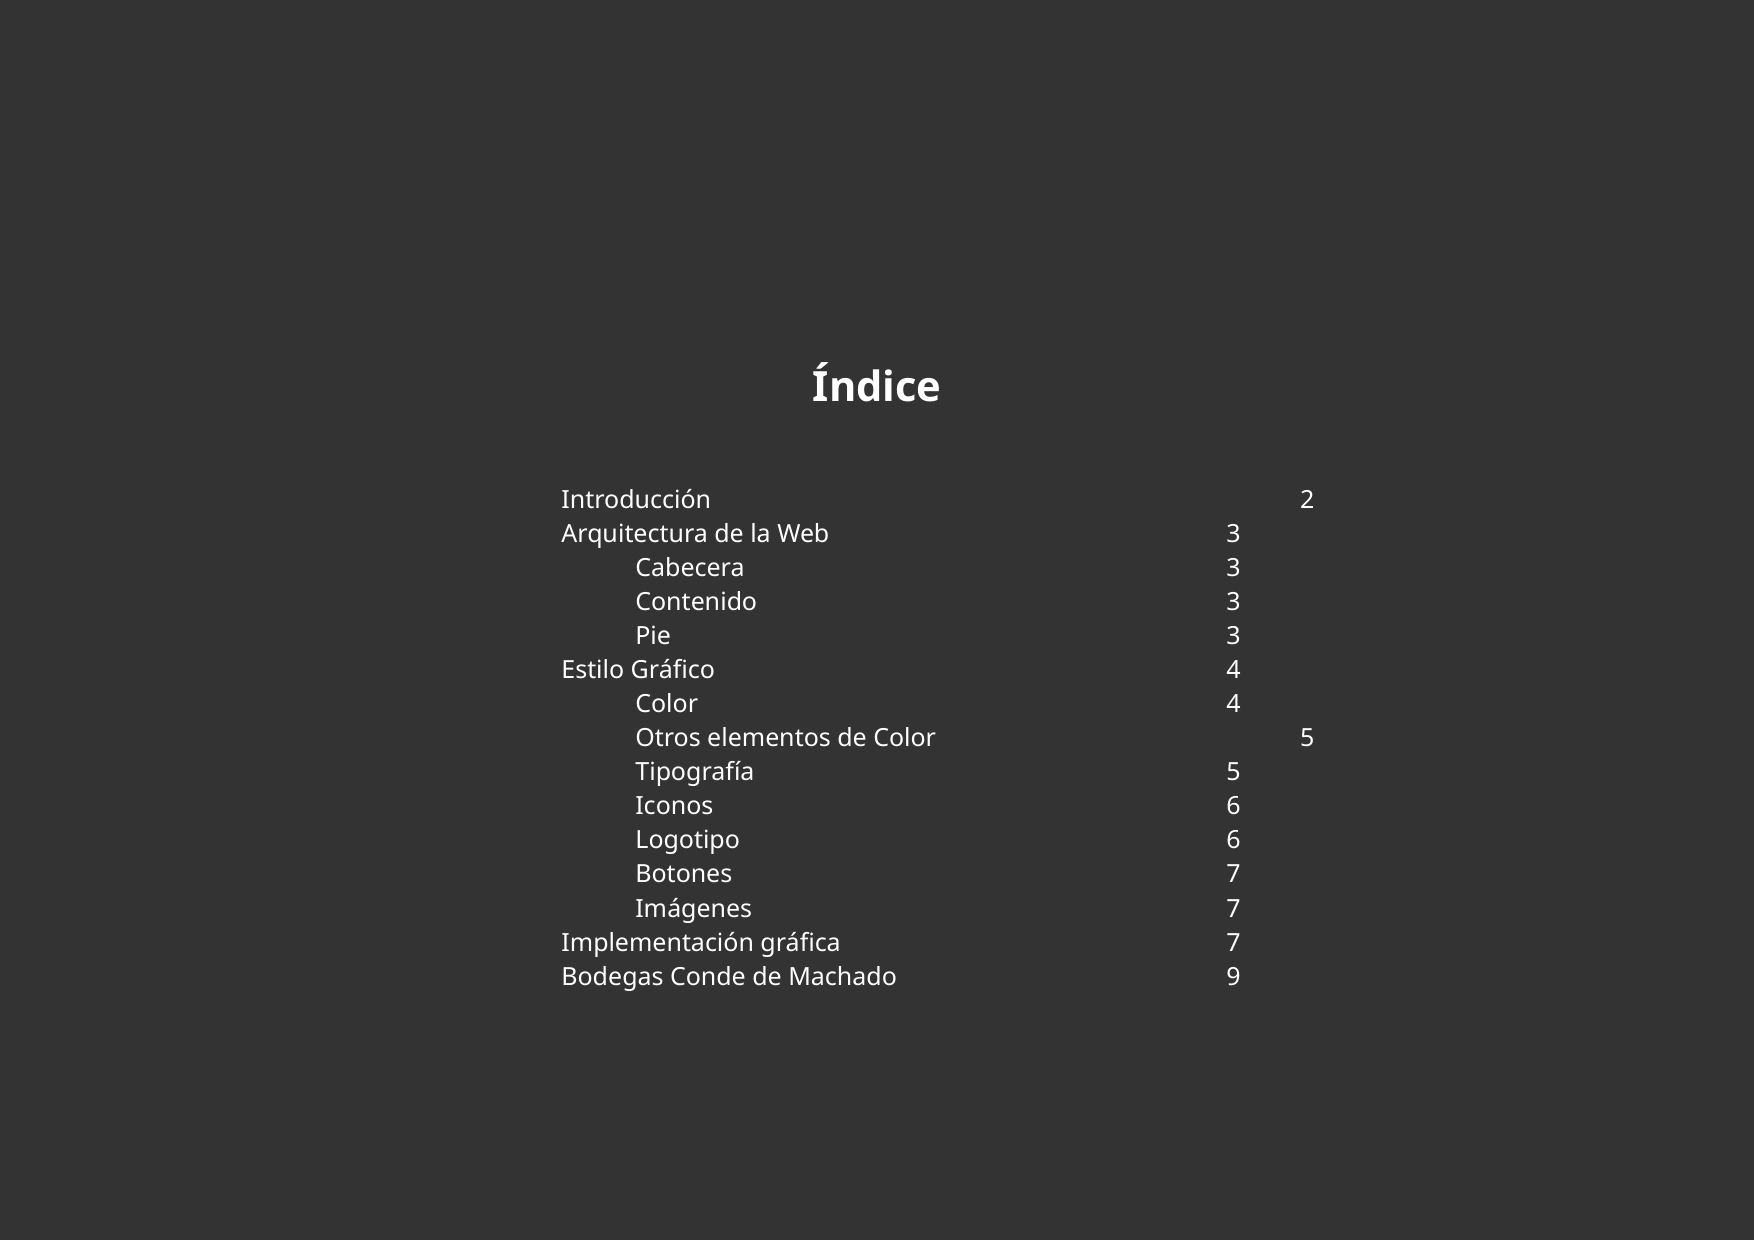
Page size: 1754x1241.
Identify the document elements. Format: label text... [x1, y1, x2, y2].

text Imágenes 7 [192, 890, 1636, 924]
text Implementación gráfica 7 [192, 924, 1636, 958]
text Contenido 3 [192, 584, 1636, 618]
text Otros elementos de Color 5 [192, 720, 1636, 754]
text Logotipo 6 [192, 822, 1636, 856]
text Estilo Gráfico 4 [192, 652, 1636, 686]
text Pie 3 [192, 618, 1636, 652]
text Bodegas Conde de Machado 9 [192, 958, 1636, 992]
text Cabecera 3 [192, 549, 1636, 584]
text Color 4 [192, 686, 1636, 720]
text Tipografía 5 [192, 754, 1636, 788]
text Arquitectura de la Web 3 [192, 516, 1636, 549]
text Botones 7 [192, 856, 1636, 890]
text Índice [118, 357, 1636, 413]
text Introducción 2 [192, 481, 1636, 516]
text Iconos 6 [192, 788, 1636, 822]
